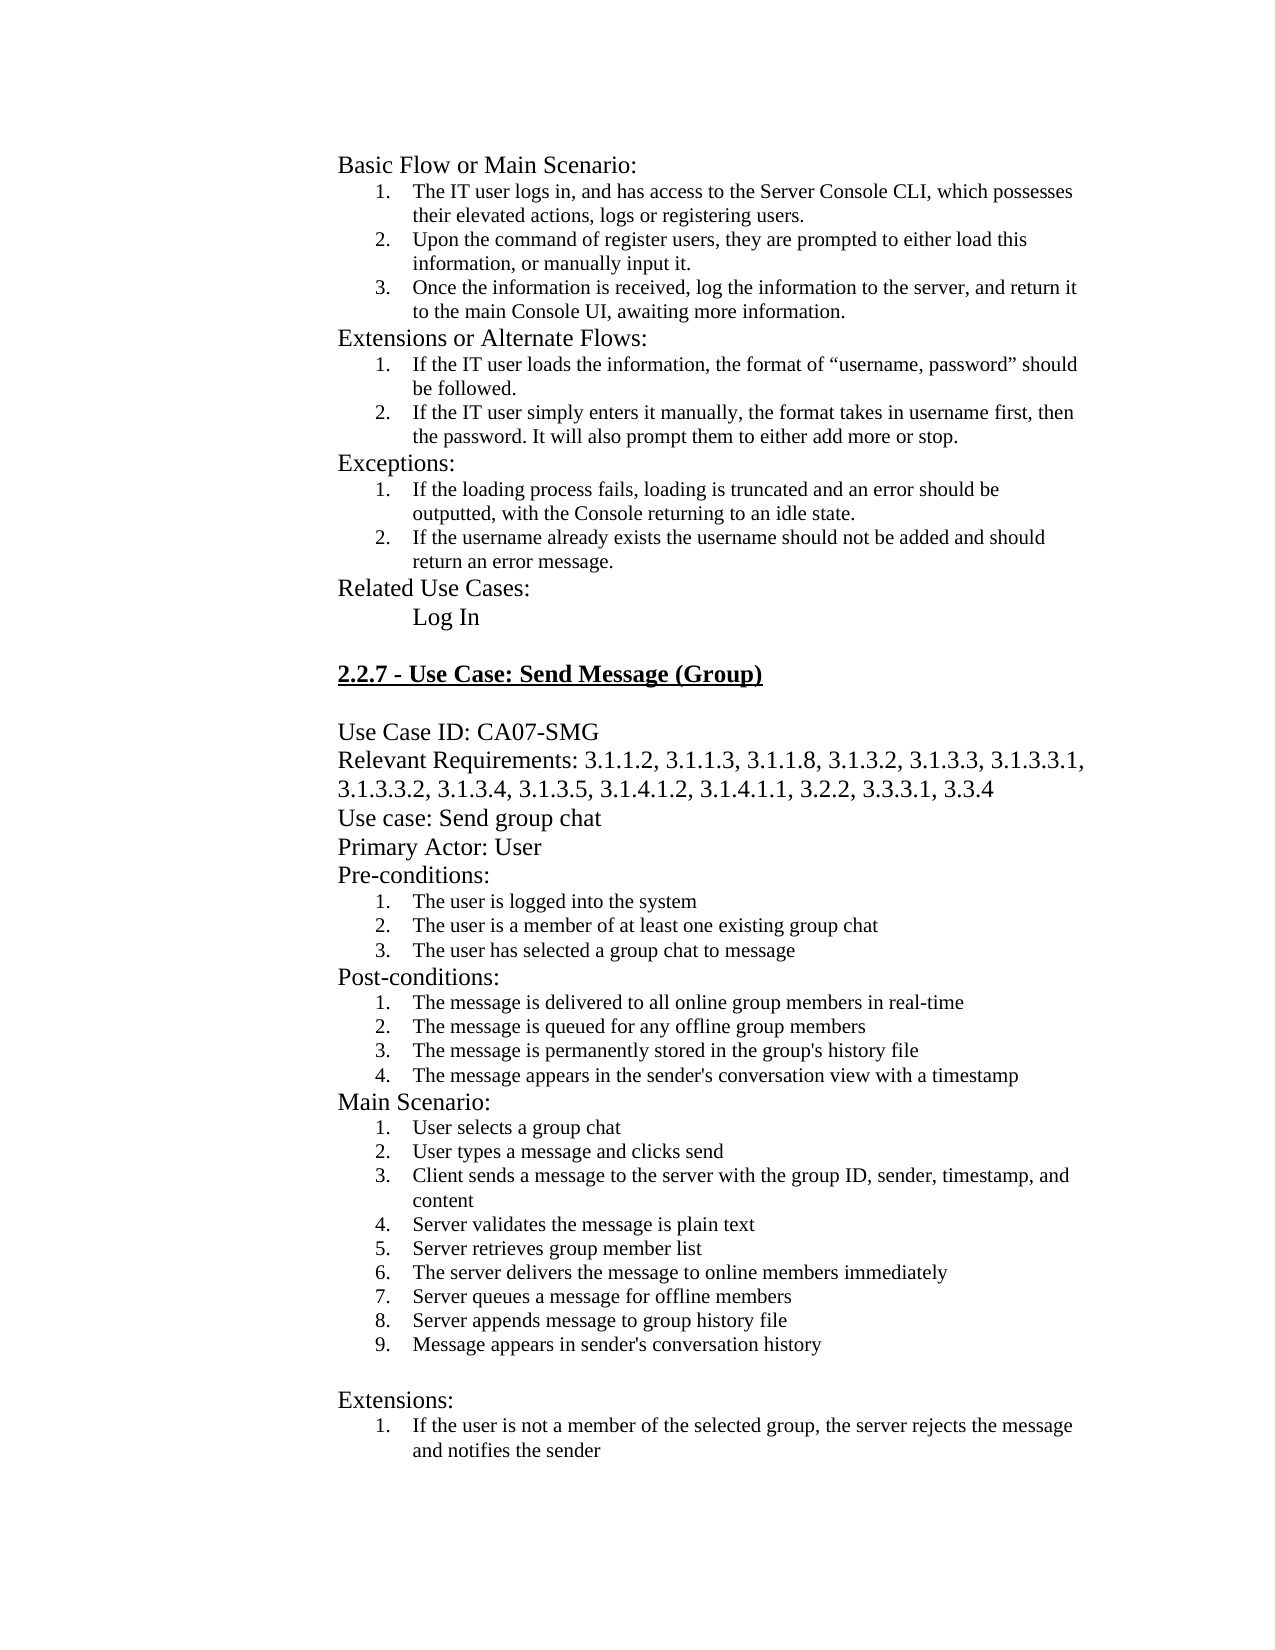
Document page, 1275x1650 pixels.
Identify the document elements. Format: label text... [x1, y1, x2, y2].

list If the IT user simply enters it manually, the format takes in username first, then the password. It will also prompt them to either add more or stop. [375, 400, 1087, 448]
text Pre-conditions: [337, 861, 1087, 889]
text Log In [187, 602, 1087, 631]
list The message is permanently stored in the group's history file [375, 1038, 1087, 1062]
list If the IT user loads the information, the format of “username, password” should be followed. [375, 352, 1087, 400]
list Server queues a message for offline members [375, 1284, 1087, 1308]
text Extensions: [337, 1385, 1087, 1413]
text Extensions or Alternate Flows: [337, 323, 1087, 352]
list If the username already exists the username should not be added and should return an error message. [375, 525, 1087, 573]
list If the loading process fails, loading is truncated and an error should be outputted, with the Console returning to an idle state. [375, 477, 1087, 525]
text Use case: Send group chat [337, 803, 1087, 832]
list Server appends message to group history file [375, 1308, 1087, 1332]
text Post-conditions: [337, 962, 1087, 990]
list Once the information is received, log the information to the server, and return it to the main Console UI, awaiting more information. [375, 275, 1087, 323]
list The message is queued for any offline group members [375, 1014, 1087, 1038]
list Message appears in sender's conversation history [375, 1332, 1087, 1356]
list The user is a member of at least one existing group chat [375, 913, 1087, 937]
list Server validates the message is plain text [375, 1212, 1087, 1236]
list Server retrieves group member list [375, 1236, 1087, 1260]
text Relevant Requirements: 3.1.1.2, 3.1.1.3, 3.1.1.8, 3.1.3.2, 3.1.3.3, 3.1.3.3.1, 3.1.3.3.2, 3.1.3.4, 3.1.3.5, 3.1.4.1.2, 3.1.4.1.1, 3.2.2, 3.3.3.1, 3.3.4 [337, 746, 1087, 803]
list The IT user logs in, and has access to the Server Console CLI, which possesses their elevated actions, logs or registering users. [375, 179, 1087, 227]
list The user is logged into the system [375, 889, 1087, 913]
text Use Case ID: CA07-SMG [337, 717, 1087, 746]
list Client sends a message to the server with the group ID, sender, timestamp, and content [375, 1163, 1087, 1212]
list Upon the command of register users, they are prompted to either load this information, or manually input it. [375, 227, 1087, 275]
text Basic Flow or Main Scenario: [337, 150, 1087, 179]
text Primary Actor: User [337, 832, 1087, 861]
list The server delivers the message to online members immediately [375, 1260, 1087, 1284]
text 2.2.7 - Use Case: Send Message (Group) [337, 659, 1087, 688]
list The message is delivered to all online group members in real-time [375, 990, 1087, 1014]
text Related Use Cases: [337, 573, 1087, 602]
list User types a message and clicks send [375, 1139, 1087, 1163]
list If the user is not a member of the selected group, the server rejects the message and notifies the sender [375, 1413, 1087, 1462]
list The message appears in the sender's conversation view with a timestamp [375, 1062, 1087, 1087]
list The user has selected a group chat to message [375, 937, 1087, 962]
list User selects a group chat [375, 1115, 1087, 1139]
text Main Scenario: [337, 1087, 1087, 1115]
text Exceptions: [262, 448, 1087, 477]
